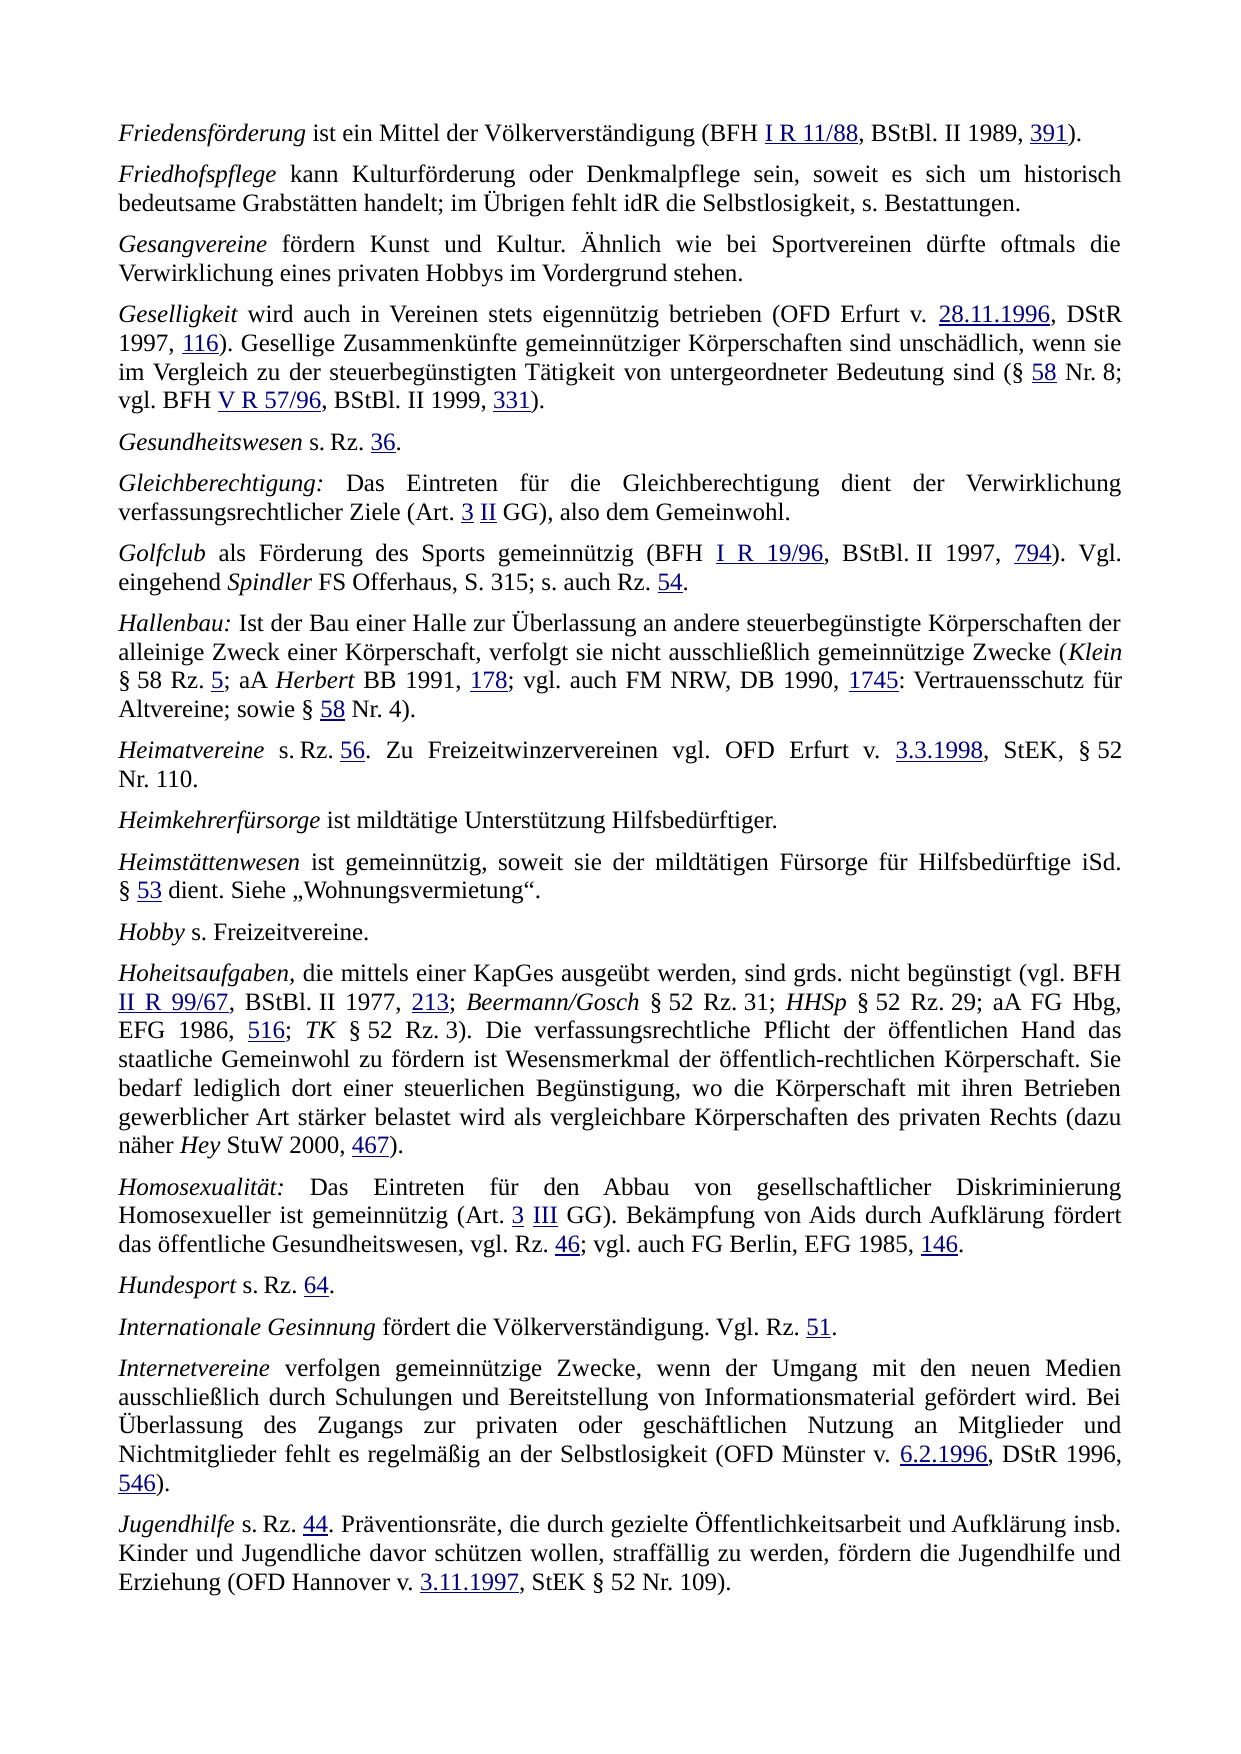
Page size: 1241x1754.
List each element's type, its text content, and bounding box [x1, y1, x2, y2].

text Jugendhilfe s. Rz. 44. Präventionsräte, die durch gezielte Öffentlichkeitsarbeit und Aufklärung insb. Kinder und Jugendliche davor schützen wollen, straffällig zu werden, fördern die Jugendhilfe und Erziehung (OFD Hannover v. 3.11.1997, StEK § 52 Nr. 109). [118, 1509, 1122, 1596]
text Gleichberechtigung: Das Eintreten für die Gleichberechtigung dient der Verwirklichung verfassungsrechtlicher Ziele (Art. 3 II GG), also dem Gemeinwohl. [118, 468, 1122, 526]
text Hundesport s. Rz. 64. [118, 1271, 1122, 1299]
text Friedensförderung ist ein Mittel der Völkerverständigung (BFH I R 11/88, BStBl. II 1989, 391). [118, 118, 1122, 147]
text Heimkehrerfürsorge ist mildtätige Unterstützung Hilfsbedürftiger. [118, 806, 1122, 834]
text Friedhofspflege kann Kulturförderung oder Denkmalpflege sein, soweit es sich um historisch bedeutsame Grabstätten handelt; im Übrigen fehlt idR die Selbstlosigkeit, s. Bestattungen. [118, 159, 1122, 217]
text Heimatvereine s. Rz. 56. Zu Freizeitwinzervereinen vgl. OFD Erfurt v. 3.3.1998, StEK, § 52 Nr. 110. [118, 736, 1122, 793]
text Gesangvereine fördern Kunst und Kultur. Ähnlich wie bei Sportvereinen dürfte oftmals die Verwirklichung eines privaten Hobbys im Vordergrund stehen. [118, 229, 1122, 287]
text Geselligkeit wird auch in Vereinen stets eigennützig betrieben (OFD Erfurt v. 28.11.1996, DStR 1997, 116). Gesellige Zusammenkünfte gemeinnütziger Körperschaften sind unschädlich, wenn sie im Vergleich zu der steuerbegünstigten Tätigkeit von untergeordneter Bedeutung sind (§ 58 Nr. 8; vgl. BFH V R 57/96, BStBl. II 1999, 331). [118, 299, 1122, 414]
text Homosexualität: Das Eintreten für den Abbau von gesellschaftlicher Diskriminierung Homosexueller ist gemeinnützig (Art. 3 III GG). Bekämpfung von Aids durch Aufklärung fördert das öffentliche Gesundheitswesen, vgl. Rz. 46; vgl. auch FG Berlin, EFG 1985, 146. [118, 1172, 1122, 1258]
text Hobby s. Freizeitvereine. [118, 917, 1122, 946]
text Golfclub als Förderung des Sports gemeinnützig (BFH I R 19/96, BStBl. II 1997, 794). Vgl. eingehend Spindler FS Offerhaus, S. 315; s. auch Rz. 54. [118, 538, 1122, 596]
text Internetvereine verfolgen gemeinnützige Zwecke, wenn der Umgang mit den neuen Medien ausschließlich durch Schulungen und Bereitstellung von Informationsmaterial gefördert wird. Bei Überlassung des Zugangs zur privaten oder geschäftlichen Nutzung an Mitglieder und Nichtmitglieder fehlt es regelmäßig an der Selbstlosigkeit (OFD Münster v. 6.2.1996, DStR 1996, 546). [118, 1353, 1122, 1497]
text Gesundheitswesen s. Rz. 36. [118, 427, 1122, 456]
text Hoheitsaufgaben, die mittels einer KapGes ausgeübt werden, sind grds. nicht begünstigt (vgl. BFH II R 99/67, BStBl. II 1977, 213; Beermann/Gosch § 52 Rz. 31; HHSp § 52 Rz. 29; aA FG Hbg, EFG 1986, 516; TK § 52 Rz. 3). Die verfassungsrechtliche Pflicht der öffentlichen Hand das staatliche Gemeinwohl zu fördern ist Wesensmerkmal der öffentlich-rechtlichen Körperschaft. Sie bedarf lediglich dort einer steuerlichen Begünstigung, wo die Körperschaft mit ihren Betrieben gewerblicher Art stärker belastet wird als vergleichbare Körperschaften des privaten Rechts (dazu näher Hey StuW 2000, 467). [118, 958, 1122, 1159]
text Hallenbau: Ist der Bau einer Halle zur Überlassung an andere steuerbegünstigte Körperschaften der alleinige Zweck einer Körperschaft, verfolgt sie nicht ausschließlich gemeinnützige Zwecke (Klein § 58 Rz. 5; aA Herbert BB 1991, 178; vgl. auch FM NRW, DB 1990, 1745: Vertrauensschutz für Altvereine; sowie § 58 Nr. 4). [118, 608, 1122, 723]
text Internationale Gesinnung fördert die Völkerverständigung. Vgl. Rz. 51. [118, 1312, 1122, 1341]
text Heimstättenwesen ist gemeinnützig, soweit sie der mildtätigen Fürsorge für Hilfsbedürftige iSd. § 53 dient. Siehe „Wohnungsvermietung“. [118, 847, 1122, 904]
